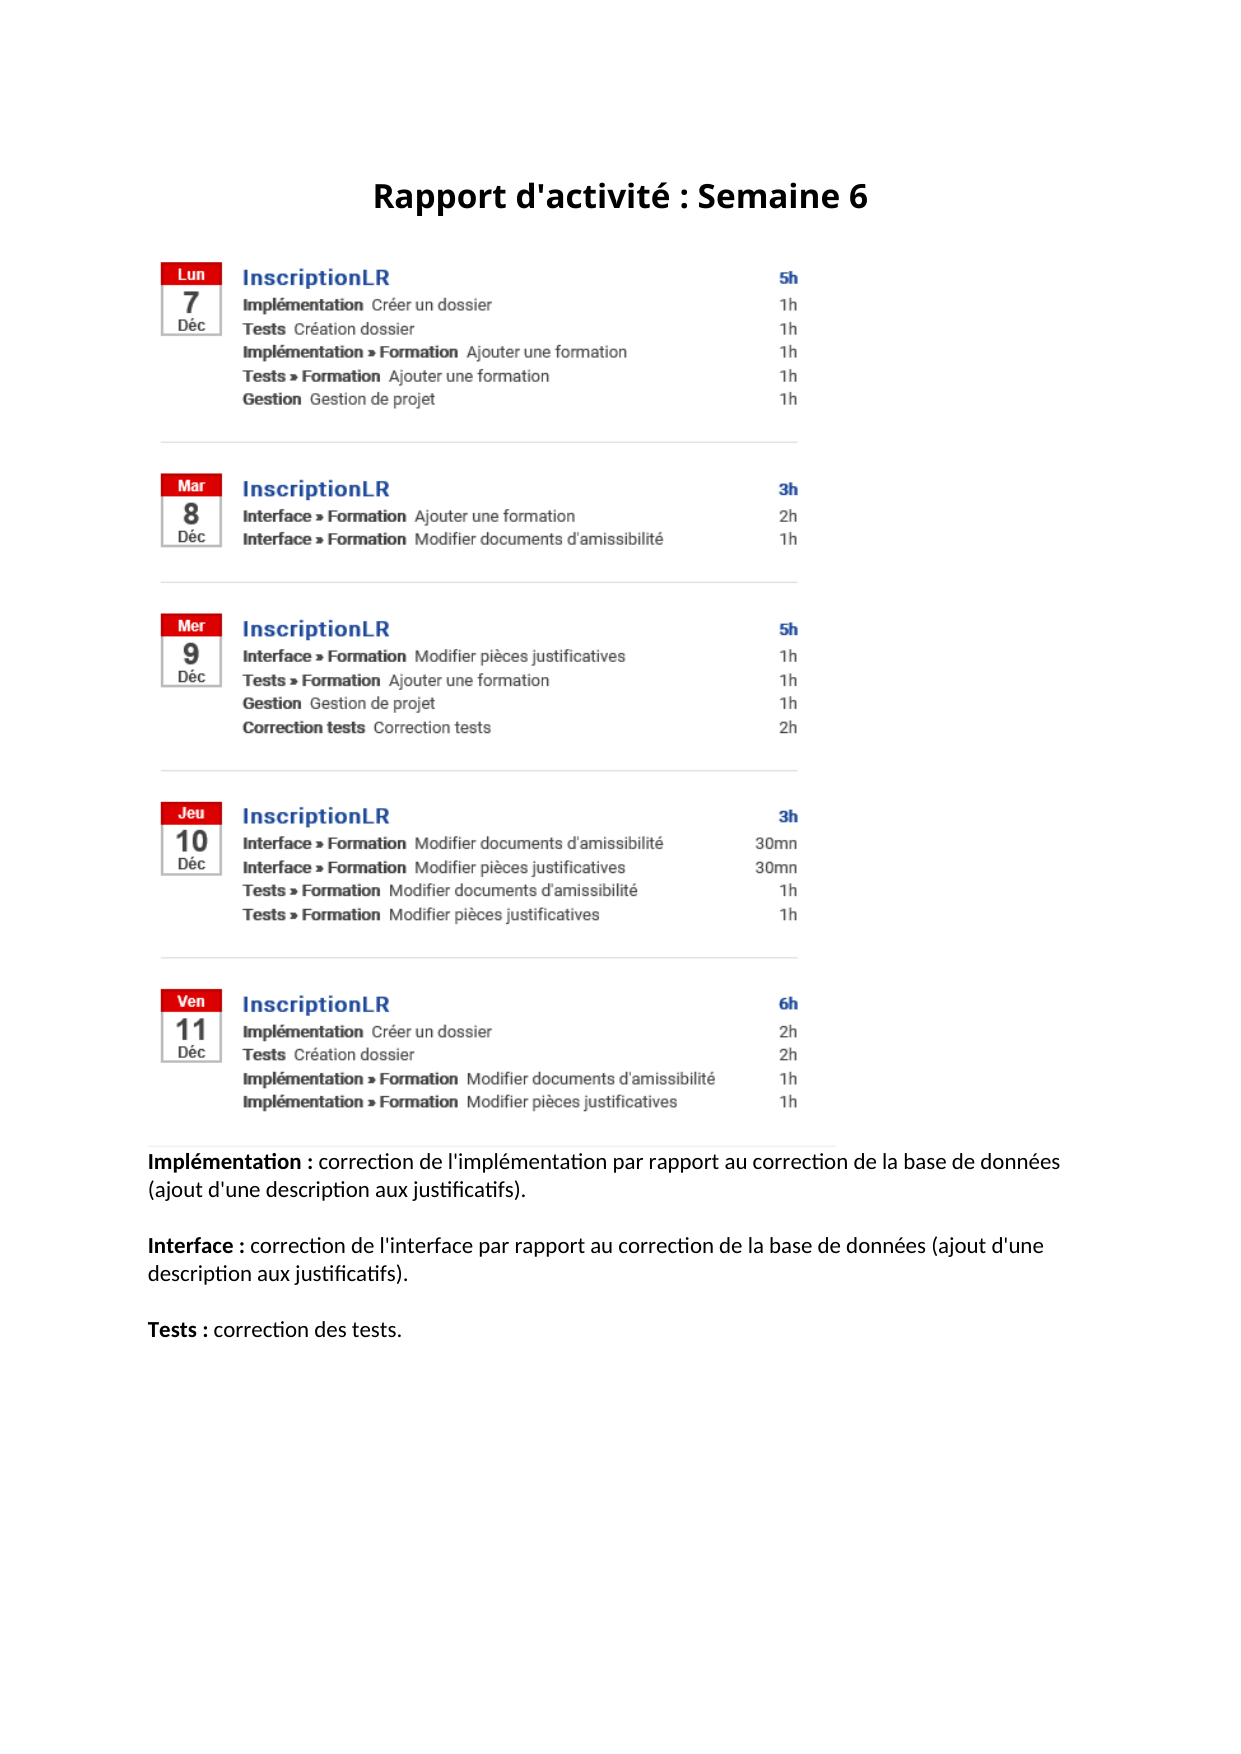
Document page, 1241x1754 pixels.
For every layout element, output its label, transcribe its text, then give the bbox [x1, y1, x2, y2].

subtitle Rapport d'activité : Semaine 6 [148, 173, 1093, 218]
text Implémentation : correction de l'implémentation par rapport au correction de la base de données (ajout d'une description aux justificatifs). [148, 246, 1093, 1203]
text Interface : correction de l'interface par rapport au correction de la base de données (ajout d'une description aux justificatifs). [148, 1231, 1093, 1287]
text Tests : correction des tests. [148, 1315, 1093, 1343]
picture [147, 247, 836, 1147]
